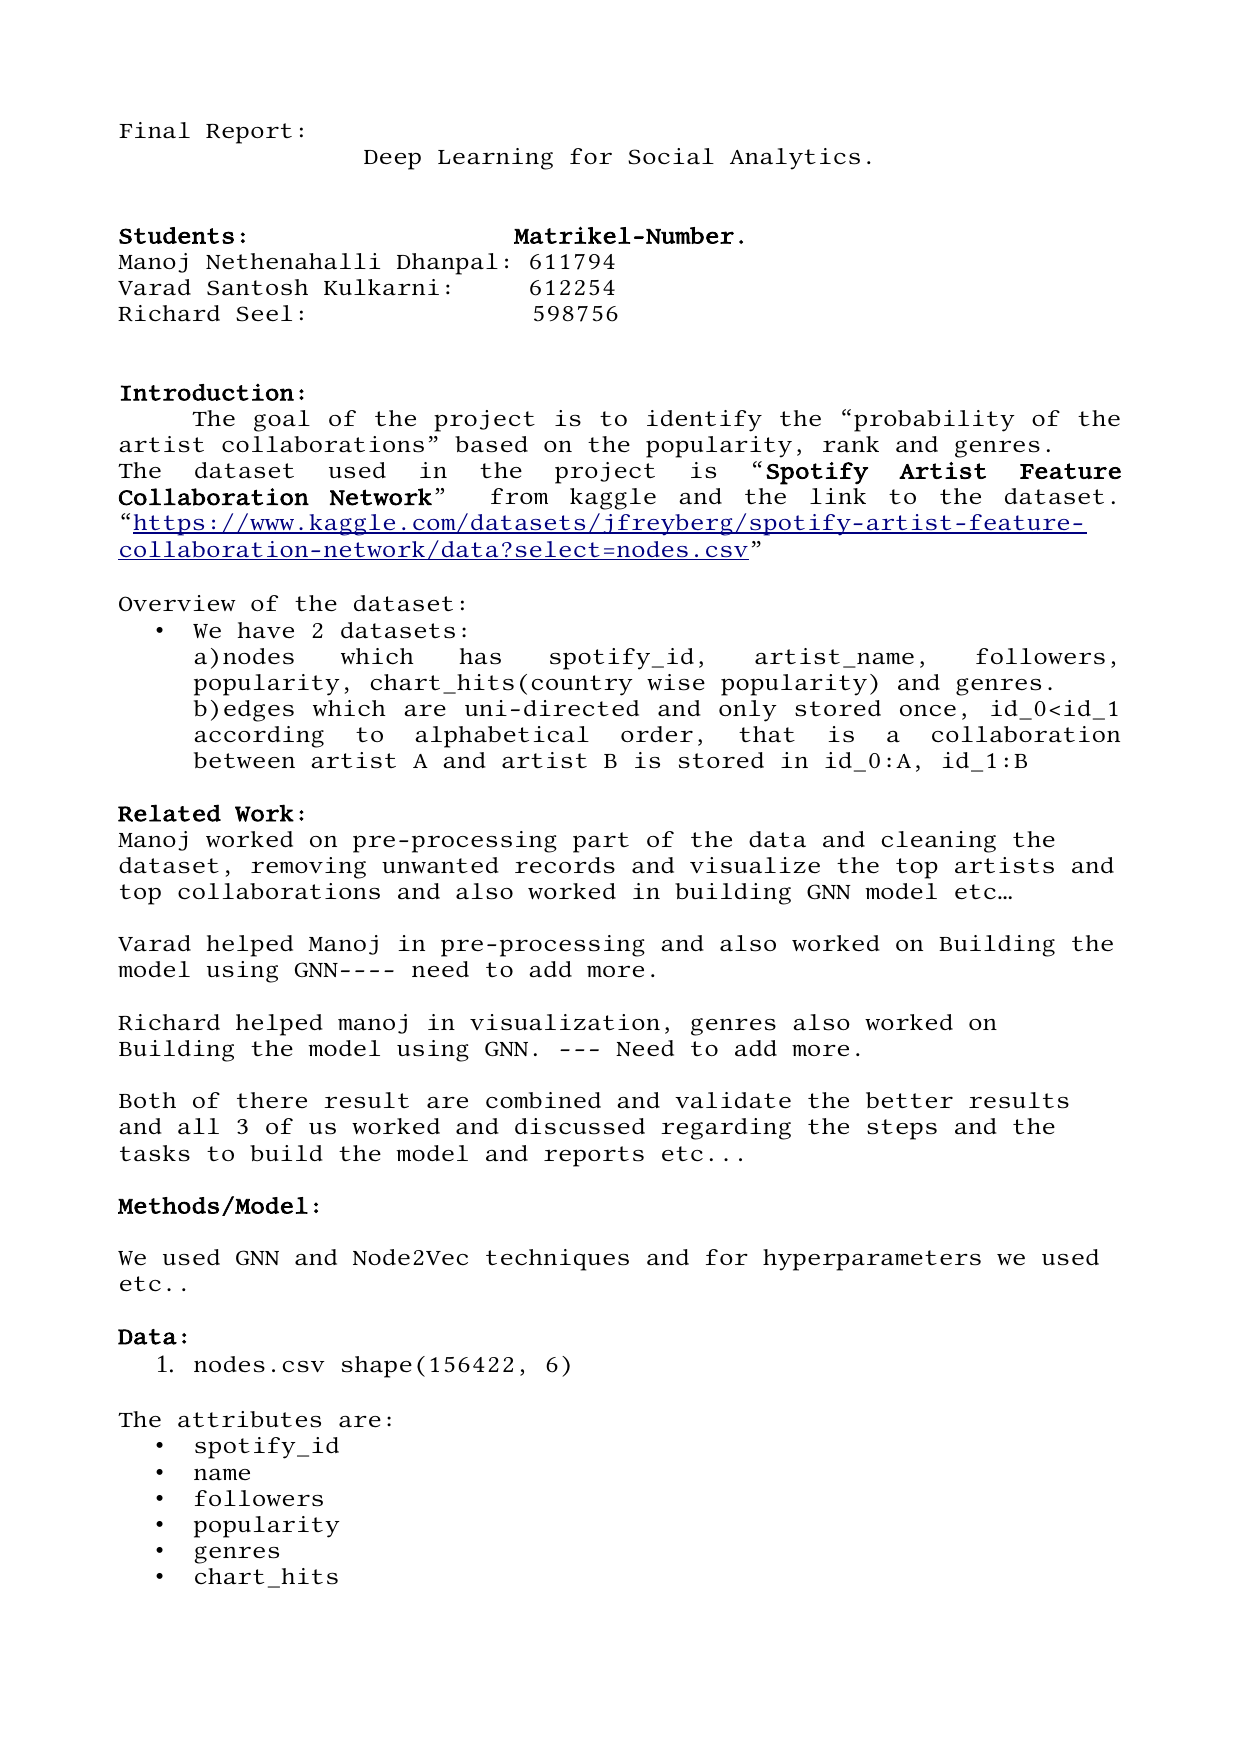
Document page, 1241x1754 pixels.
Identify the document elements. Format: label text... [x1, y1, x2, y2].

text Richard Seel: 598756 [118, 301, 1122, 327]
text The dataset used in the project is “Spotify Artist Feature Collaboration Network” from kaggle and the link to the dataset. “https://www.kaggle.com/datasets/jfreyberg/spotify-artist-feature-collaboration-network/data?select=nodes.csv” [118, 458, 1122, 563]
list name [156, 1459, 1122, 1486]
text The goal of the project is to identify the “probability of the artist collaborations” based on the popularity, rank and genres. [118, 406, 1122, 458]
text Varad helped Manoj in pre-processing and also worked on Building the model using GNN---- need to add more. [118, 931, 1122, 983]
text Both of there result are combined and validate the better results and all 3 of us worked and discussed regarding the steps and the tasks to build the model and reports etc... [118, 1088, 1122, 1167]
text Manoj Nethenahalli Dhanpal: 611794 [118, 249, 1122, 275]
list We have 2 datasets: [156, 617, 1122, 644]
list a)nodes which has spotify_id, artist_name, followers, popularity, chart_hits(country wise popularity) and genres. [156, 644, 1122, 696]
text Related Work: [118, 801, 1122, 827]
text We used GNN and Node2Vec techniques and for hyperparameters we used etc.. [118, 1245, 1122, 1297]
text Varad Santosh Kulkarni: 612254 [118, 275, 1122, 301]
text Overview of the dataset: [118, 591, 1122, 617]
list b)edges which are uni-directed and only stored once, id_0<id_1 according to alphabetical order, that is a collaboration between artist A and artist B is stored in id_0:A, id_1:B [156, 696, 1122, 774]
list followers [156, 1486, 1122, 1512]
text Introduction: [118, 379, 1122, 406]
text Richard helped manoj in visualization, genres also worked on Building the model using GNN. --- Need to add more. [118, 1010, 1122, 1062]
text Data: [118, 1323, 1122, 1349]
text Methods/Model: [118, 1193, 1122, 1219]
list genres [156, 1538, 1122, 1564]
text The attributes are: [118, 1407, 1122, 1433]
list popularity [156, 1512, 1122, 1538]
text Students: Matrikel-Number. [118, 223, 1122, 249]
text Deep Learning for Social Analytics. [118, 144, 1122, 170]
text Final Report: [118, 118, 1122, 144]
text Manoj worked on pre-processing part of the data and cleaning the dataset, removing unwanted records and visualize the top artists and top collaborations and also worked in building GNN model etc… [118, 827, 1122, 905]
list chart_hits [156, 1564, 1122, 1590]
list nodes.csv shape(156422, 6) [156, 1349, 1122, 1378]
list spotify_id [156, 1433, 1122, 1459]
